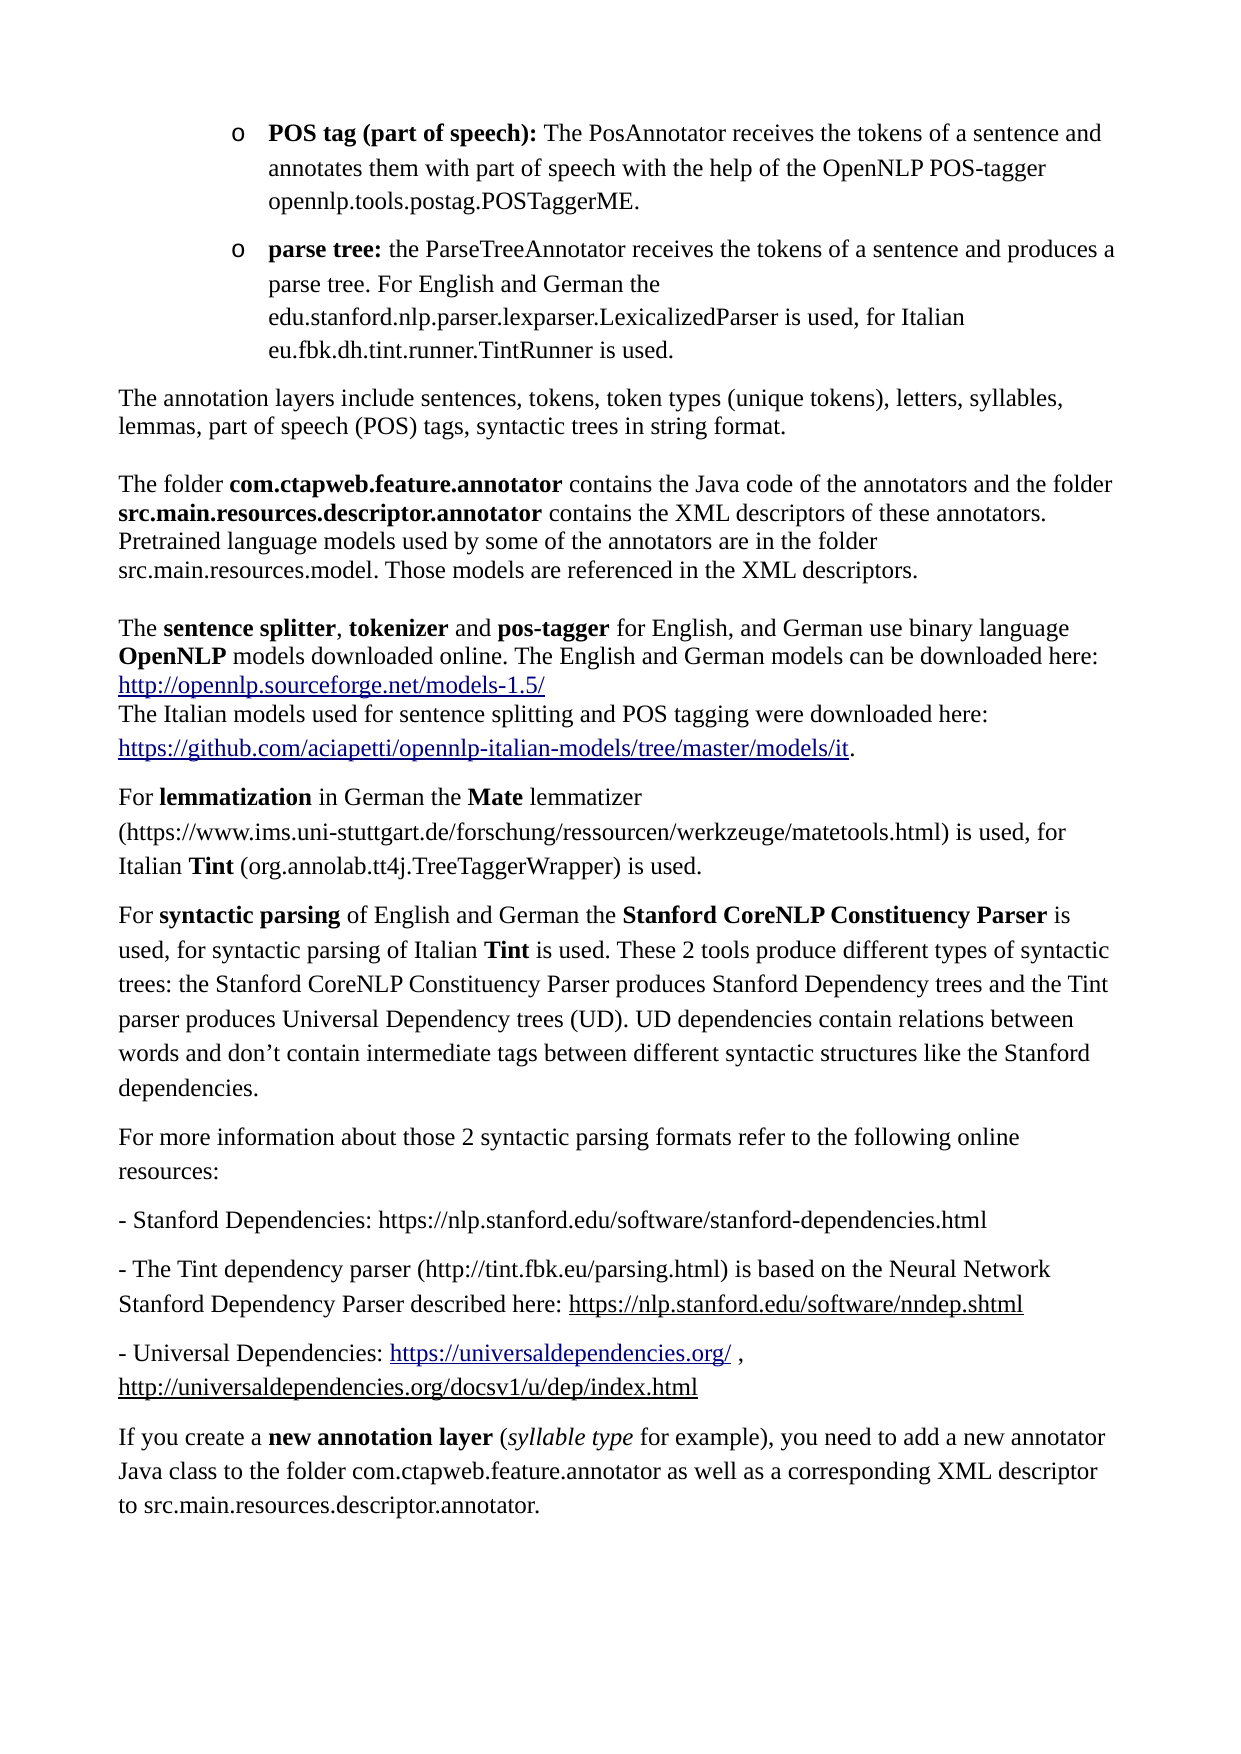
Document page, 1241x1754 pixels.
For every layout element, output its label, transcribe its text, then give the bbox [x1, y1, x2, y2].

text The sentence splitter, tokenizer and pos-tagger for English, and German use binary language OpenNLP models downloaded online. The English and German models can be downloaded here: http://opennlp.sourceforge.net/models-1.5/ [118, 613, 1122, 699]
text If you create a new annotation layer (syllable type for example), you need to add a new annotator Java class to the folder com.ctapweb.feature.annotator as well as a corresponding XML descriptor to src.main.resources.descriptor.annotator. [118, 1422, 1122, 1519]
text - Universal Dependencies: https://universaldependencies.org/ , http://universaldependencies.org/docsv1/u/dep/index.html [118, 1338, 1122, 1401]
text For lemmatization in German the Mate lemmatizer (https://www.ims.uni-stuttgart.de/forschung/ressourcen/werkzeuge/matetools.html) is used, for Italian Tint (org.annolab.tt4j.TreeTaggerWrapper) is used. [118, 782, 1122, 880]
text - The Tint dependency parser (http://tint.fbk.eu/parsing.html) is based on the Neural Network Stanford Dependency Parser described here: https://nlp.stanford.edu/software/nndep.shtml [118, 1254, 1122, 1318]
list parse tree: the ParseTreeAnnotator receives the tokens of a sentence and produces a parse tree. For English and German the edu.stanford.nlp.parser.lexparser.LexicalizedParser is used, for Italian eu.fbk.dh.tint.runner.TintRunner is used. [231, 234, 1122, 364]
text For syntactic parsing of English and German the Stanford CoreNLP Constituency Parser is used, for syntactic parsing of Italian Tint is used. These 2 tools produce different types of syntactic trees: the Stanford CoreNLP Constituency Parser produces Stanford Dependency trees and the Tint parser produces Universal Dependency trees (UD). UD dependencies contain relations between words and don’t contain intermediate tags between different syntactic structures like the Stanford dependencies. [118, 900, 1122, 1102]
text The Italian models used for sentence splitting and POS tagging were downloaded here: https://github.com/aciapetti/opennlp-italian-models/tree/master/models/it. [118, 699, 1122, 762]
list POS tag (part of speech): The PosAnnotator receives the tokens of a sentence and annotates them with part of speech with the help of the OpenNLP POS-tagger opennlp.tools.postag.POSTaggerME. [231, 118, 1122, 215]
text For more information about those 2 syntactic parsing formats refer to the following online resources: [118, 1122, 1122, 1185]
text The folder com.ctapweb.feature.annotator contains the Java code of the annotators and the folder src.main.resources.descriptor.annotator contains the XML descriptors of these annotators. Pretrained language models used by some of the annotators are in the folder src.main.resources.model. Those models are referenced in the XML descriptors. [118, 469, 1122, 584]
text - Stanford Dependencies: https://nlp.stanford.edu/software/stanford-dependencies.html [118, 1205, 1122, 1234]
text The annotation layers include sentences, tokens, token types (unique tokens), letters, syllables, lemmas, part of speech (POS) tags, syntactic trees in string format. [118, 383, 1122, 440]
